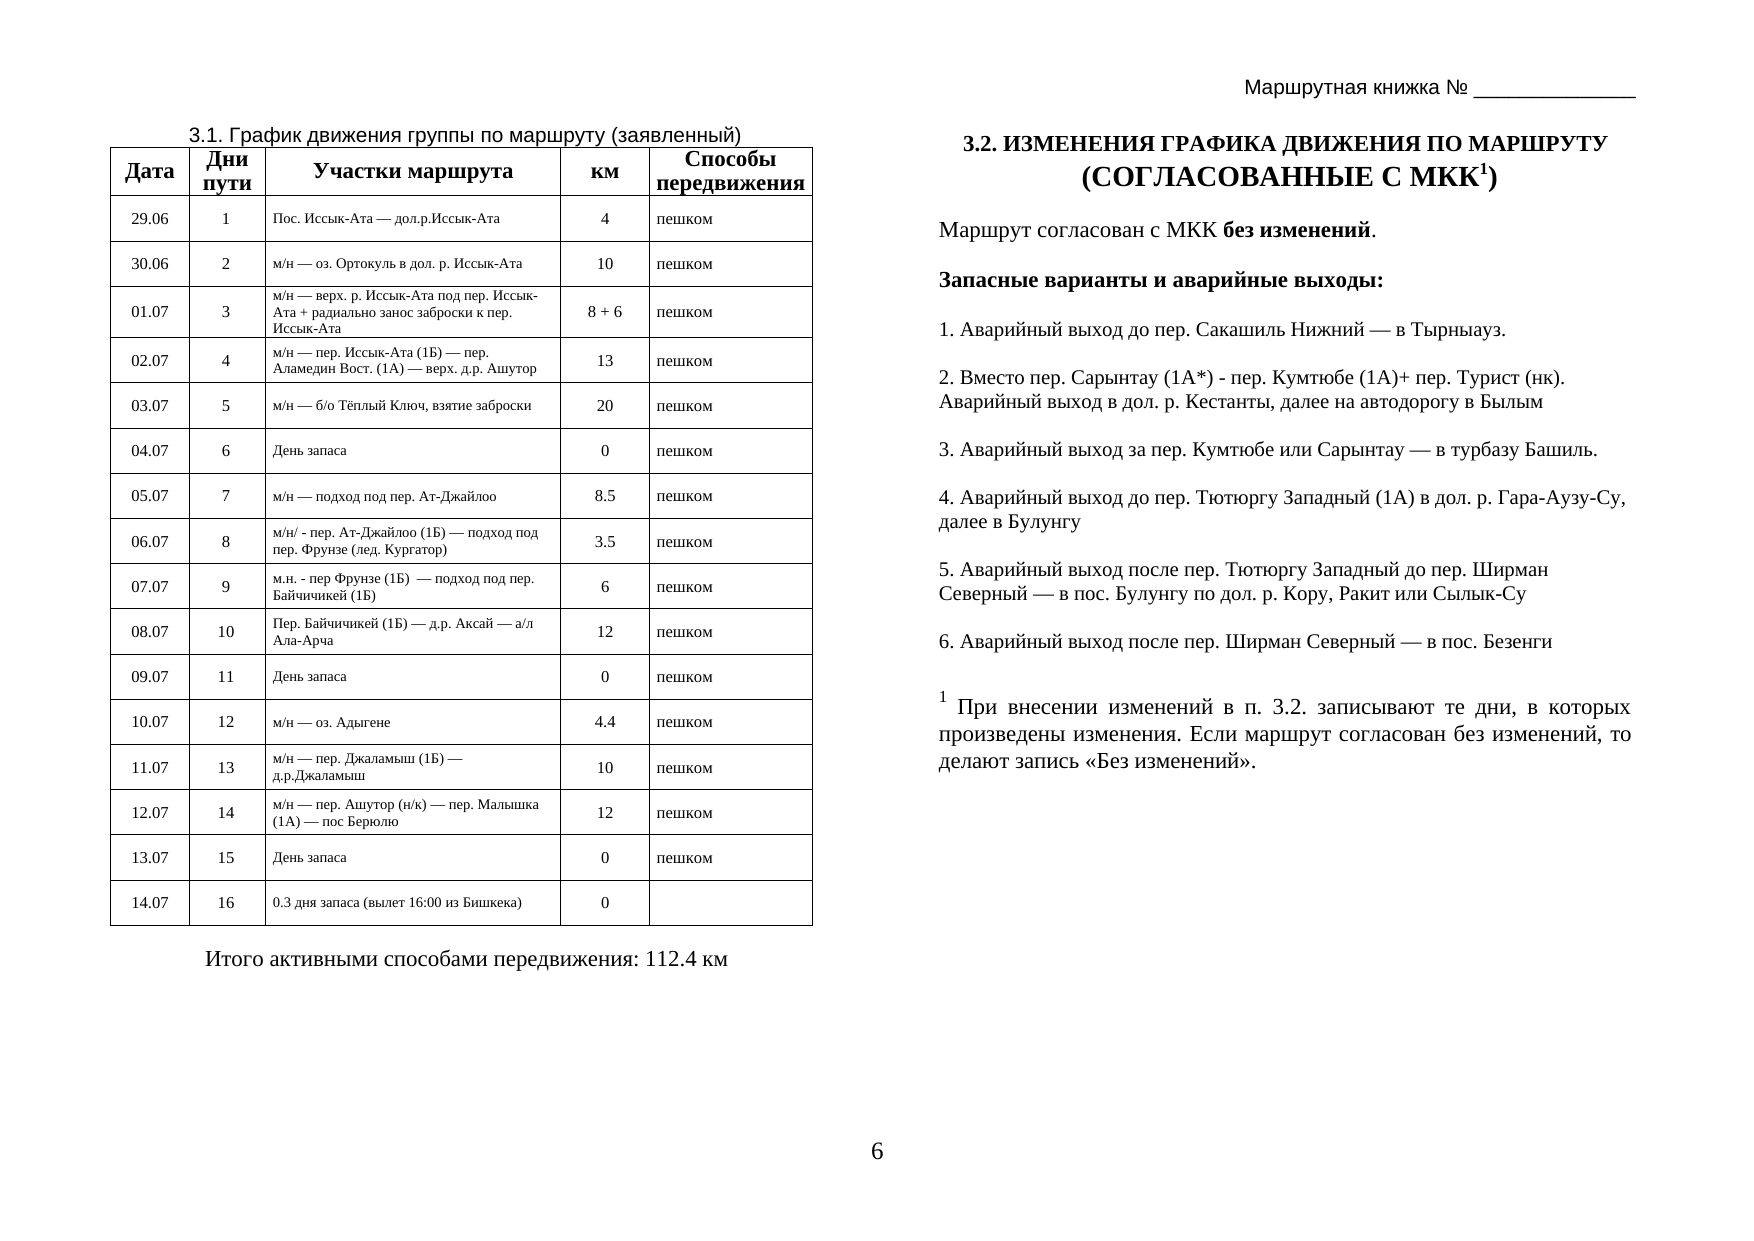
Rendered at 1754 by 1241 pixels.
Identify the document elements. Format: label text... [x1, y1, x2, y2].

table_header Дни пути [190, 148, 265, 195]
table_cell пешком [650, 474, 812, 518]
table_cell 07.07 [111, 564, 189, 608]
table_header км [561, 148, 649, 195]
text (согласованные с МКК1) [939, 159, 1633, 192]
table_cell 12.07 [111, 790, 189, 834]
table_cell пешком [650, 835, 812, 879]
table_cell 10 [561, 745, 649, 789]
table_cell 04.07 [111, 429, 189, 473]
table_cell Пер. Байчичикей (1Б) — д.р. Аксай — а/л Ала-Арча [266, 609, 560, 653]
table_cell м/н — подход под пер. Ат-Джайлоо [266, 474, 560, 518]
table_cell 8 [190, 519, 265, 563]
table_cell 7 [190, 474, 265, 518]
text 1 При внесении изменений в п. 3.2. записывают те дни, в которых произведены изменения. Если маршрут согласован без изменений, то делают запись «Без изменений». [939, 687, 1633, 773]
table_cell м/н — б/о Тёплый Ключ, взятие заброски [266, 383, 560, 427]
table_cell День запаса [266, 655, 560, 699]
table_cell 12 [190, 700, 265, 744]
table_cell 03.07 [111, 383, 189, 427]
table_cell 8.5 [561, 474, 649, 518]
table_header Участки маршрута [266, 148, 560, 195]
table_cell пешком [650, 196, 812, 241]
table_cell 4 [190, 338, 265, 382]
table_cell 06.07 [111, 519, 189, 563]
table_cell 01.07 [111, 287, 189, 337]
table_cell 5 [190, 383, 265, 427]
table_cell 13.07 [111, 835, 189, 879]
table_cell 09.07 [111, 655, 189, 699]
table_cell пешком [650, 700, 812, 744]
table_cell 14 [190, 790, 265, 834]
text 1. Аварийный выход до пер. Сакашиль Нижний — в Тырныауз. [939, 317, 1633, 341]
table_cell 0 [561, 881, 649, 925]
table_cell 11 [190, 655, 265, 699]
table_cell 02.07 [111, 338, 189, 382]
table_cell 12 [561, 790, 649, 834]
table_cell 08.07 [111, 609, 189, 653]
table_cell 10.07 [111, 700, 189, 744]
text 2. Вместо пер. Сарынтау (1А*) - пер. Кумтюбе (1А)+ пер. Турист (нк). Аварийный выход в дол. р. Кестанты, далее на автодорогу в Былым [939, 365, 1633, 413]
table_cell 0 [561, 835, 649, 879]
table_cell 4.4 [561, 700, 649, 744]
table_cell пешком [650, 242, 812, 286]
table_cell 0 [561, 429, 649, 473]
table_cell 0 [561, 655, 649, 699]
table_cell Пос. Иссык-Ата — дол.р.Иссык-Ата [266, 196, 560, 241]
text Запасные варианты и аварийные выходы: [939, 266, 1633, 293]
text Маршрут согласован с МКК без изменений. [939, 216, 1633, 242]
table_cell 3 [190, 287, 265, 337]
table_cell 05.07 [111, 474, 189, 518]
table_cell пешком [650, 287, 812, 337]
table_cell пешком [650, 655, 812, 699]
table_cell 9 [190, 564, 265, 608]
table_cell м/н — оз. Ортокуль в дол. р. Иссык-Ата [266, 242, 560, 286]
table_cell пешком [650, 564, 812, 608]
table_cell пешком [650, 383, 812, 427]
table_cell м/н — оз. Адыгене [266, 700, 560, 744]
table_cell пешком [650, 609, 812, 653]
text 4. Аварийный выход до пер. Тютюргу Западный (1А) в дол. р. Гара-Аузу-Су, далее в Булунгу [939, 485, 1633, 533]
table_cell [650, 881, 812, 925]
table_cell пешком [650, 745, 812, 789]
text 3.2. Изменения графика движения по маршруту [939, 130, 1633, 157]
table_cell пешком [650, 429, 812, 473]
table_cell 10 [561, 242, 649, 286]
table_cell 29.06 [111, 196, 189, 241]
text 3. Аварийный выход за пер. Кумтюбе или Сарынтау — в турбазу Башиль. [939, 437, 1633, 461]
table_cell 6 [561, 564, 649, 608]
table_cell 2 [190, 242, 265, 286]
text Итого активными способами передвижения: 112.4 км [118, 945, 815, 971]
table_cell 30.06 [111, 242, 189, 286]
table_cell 16 [190, 881, 265, 925]
table_cell 13 [190, 745, 265, 789]
table_cell 12 [561, 609, 649, 653]
table_cell День запаса [266, 835, 560, 879]
table_cell 20 [561, 383, 649, 427]
table_header Способы передвижения [650, 148, 812, 195]
table_cell м/н/ - пер. Ат-Джайлоо (1Б) — подход под пер. Фрунзе (лед. Кургатор) [266, 519, 560, 563]
table_cell 15 [190, 835, 265, 879]
table_cell 6 [190, 429, 265, 473]
table_cell м/н — пер. Ашутор (н/к) — пер. Малышка (1А) — пос Берюлю [266, 790, 560, 834]
table_cell пешком [650, 519, 812, 563]
text 5. Аварийный выход после пер. Тютюргу Западный до пер. Ширман Северный — в пос. Булунгу по дол. р. Кору, Ракит или Сылык-Су [939, 557, 1633, 605]
table_cell м.н. - пер Фрунзе (1Б) — подход под пер. Байчичикей (1Б) [266, 564, 560, 608]
table_cell 14.07 [111, 881, 189, 925]
table_cell 3.5 [561, 519, 649, 563]
text 3.1. График движения группы по маршруту (заявленный) [118, 123, 812, 147]
table_cell пешком [650, 338, 812, 382]
table_cell 11.07 [111, 745, 189, 789]
table_cell пешком [650, 790, 812, 834]
table_cell 0.3 дня запаса (вылет 16:00 из Бишкека) [266, 881, 560, 925]
table_cell м/н — пер. Иссык-Ата (1Б) — пер. Аламедин Вост. (1А) — верх. д.р. Ашутор [266, 338, 560, 382]
table_cell День запаса [266, 429, 560, 473]
table_cell 8 + 6 [561, 287, 649, 337]
table_cell м/н — верх. р. Иссык-Ата под пер. Иссык-Ата + радиально занос заброски к пер. Иссык-Ата [266, 287, 560, 337]
table_cell 10 [190, 609, 265, 653]
text 6. Аварийный выход после пер. Ширман Северный — в пос. Безенги [939, 629, 1633, 653]
table_header Дата [111, 148, 189, 195]
table_cell м/н — пер. Джаламыш (1Б) — д.р.Джаламыш [266, 745, 560, 789]
table_cell 13 [561, 338, 649, 382]
table_cell 1 [190, 196, 265, 241]
table_cell 4 [561, 196, 649, 241]
